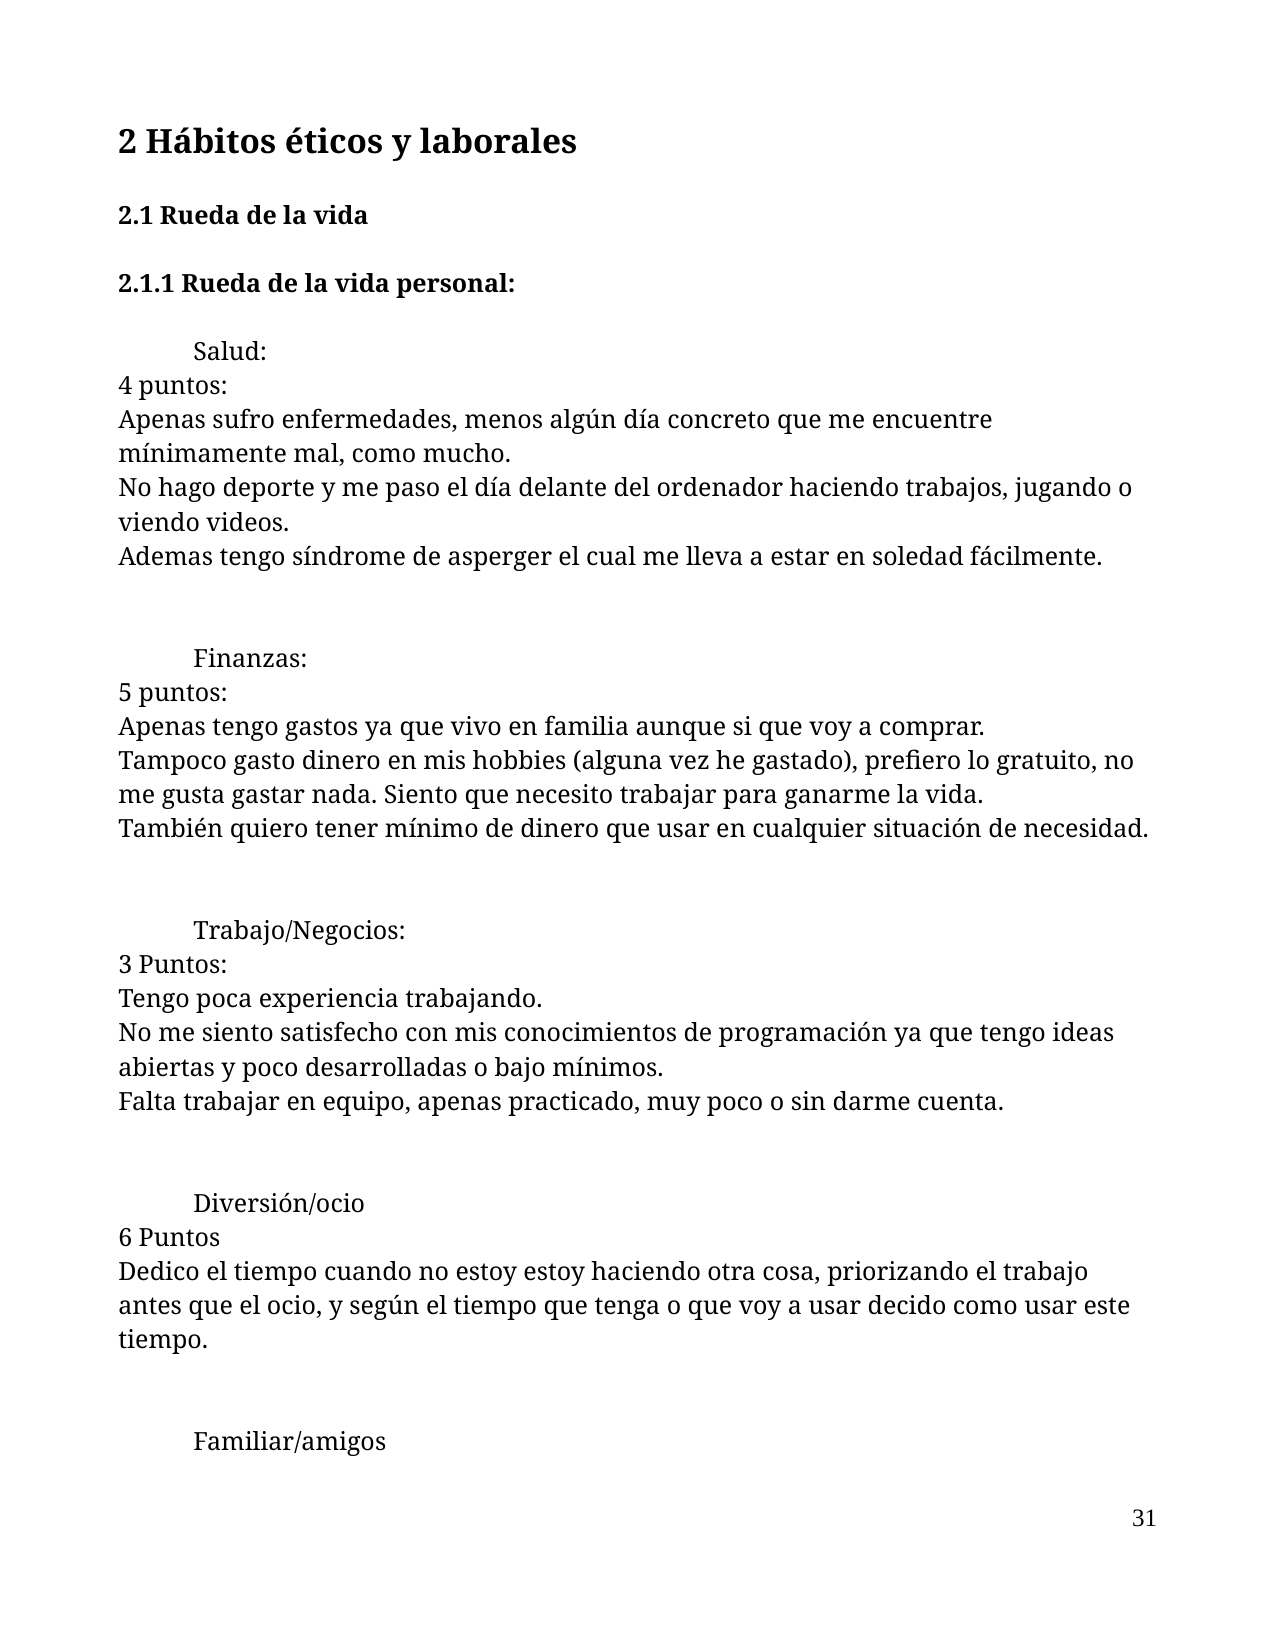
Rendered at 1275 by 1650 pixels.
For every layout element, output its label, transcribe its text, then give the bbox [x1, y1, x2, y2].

text Dedico el tiempo cuando no estoy estoy haciendo otra cosa, priorizando el trabajo antes que el ocio, y según el tiempo que tenga o que voy a usar decido como usar este tiempo. [118, 1253, 1157, 1356]
text Tampoco gasto dinero en mis hobbies (alguna vez he gastado), prefiero lo gratuito, no me gusta gastar nada. Siento que necesito trabajar para ganarme la vida. [118, 743, 1157, 811]
text Diversión/ocio [118, 1185, 1157, 1219]
text Finanzas: [118, 640, 1157, 674]
text 6 Puntos [118, 1219, 1157, 1253]
text 5 puntos: [118, 674, 1157, 708]
text 2.1 Rueda de la vida [118, 198, 1157, 232]
text Salud: [118, 334, 1157, 368]
text Falta trabajar en equipo, apenas practicado, muy poco o sin darme cuenta. [118, 1083, 1157, 1117]
text Tengo poca experiencia trabajando. [118, 981, 1157, 1015]
text 2 Hábitos éticos y laborales [118, 118, 1157, 163]
text Ademas tengo síndrome de asperger el cual me lleva a estar en soledad fácilmente. [118, 538, 1157, 572]
text No hago deporte y me paso el día delante del ordenador haciendo trabajos, jugando o viendo videos. [118, 470, 1157, 538]
text 2.1.1 Rueda de la vida personal: [118, 266, 1157, 300]
text Familiar/amigos [118, 1424, 1157, 1458]
text Apenas tengo gastos ya que vivo en familia aunque si que voy a comprar. [118, 708, 1157, 743]
text Trabajo/Negocios: [118, 913, 1157, 947]
text 3 Puntos: [118, 947, 1157, 981]
text No me siento satisfecho con mis conocimientos de programación ya que tengo ideas abiertas y poco desarrolladas o bajo mínimos. [118, 1015, 1157, 1083]
text 4 puntos: [118, 368, 1157, 402]
text También quiero tener mínimo de dinero que usar en cualquier situación de necesidad. [118, 811, 1157, 845]
text Apenas sufro enfermedades, menos algún día concreto que me encuentre mínimamente mal, como mucho. [118, 402, 1157, 470]
